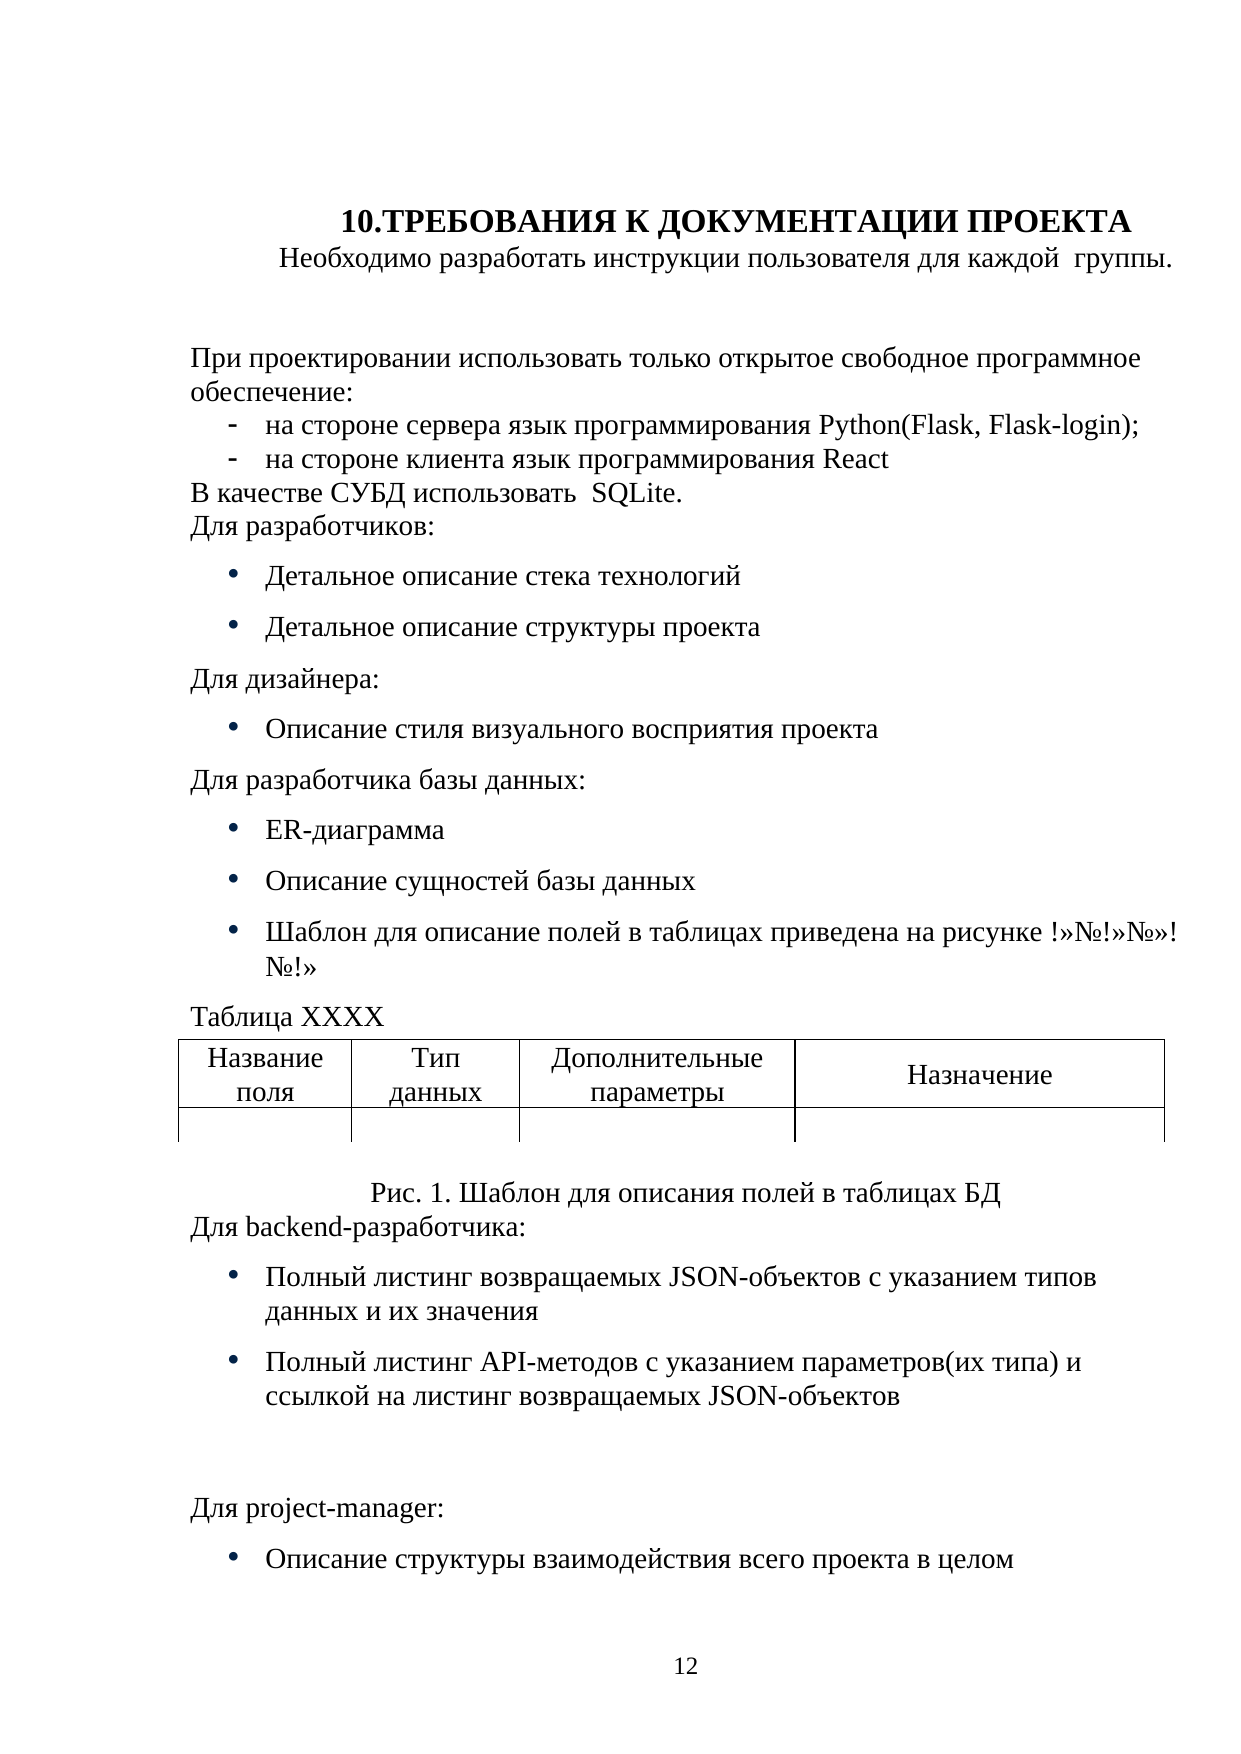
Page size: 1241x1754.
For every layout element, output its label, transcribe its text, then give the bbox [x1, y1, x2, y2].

table_header Дополнительные параметры [520, 1040, 794, 1107]
list на стороне клиента язык программирования React [228, 441, 1181, 475]
list Шаблон для описание полей в таблицах приведена на рисунке !»№!»№»!№!» [228, 914, 1181, 983]
list Описание сущностей базы данных [228, 863, 1181, 898]
list Описание структуры взаимодействия всего проекта в целом [228, 1541, 1181, 1575]
list на стороне сервера язык программирования Python(Flask, Flask-login); [228, 407, 1181, 441]
text Для разработчика базы данных: [190, 762, 1181, 796]
list ER-диаграмма [228, 812, 1181, 847]
list Детальное описание структуры проекта [228, 609, 1181, 644]
text Таблица ХХХХ [190, 999, 1181, 1033]
table_cell [520, 1108, 794, 1142]
text Необходимо разработать инструкции пользователя для каждой группы. [190, 240, 1181, 273]
list Полный листинг возвращаемых JSON-объектов с указанием типов данных и их значения [228, 1259, 1181, 1327]
text Для backend-разработчика: [190, 1209, 1181, 1242]
text При проектировании использовать только открытое свободное программное обеспечение: [190, 340, 1181, 407]
list Полный листинг API-методов с указанием параметров(их типа) и ссылкой на листинг возвращаемых JSON-объектов [228, 1344, 1181, 1412]
list Описание стиля визуального восприятия проекта [228, 711, 1181, 745]
text В качестве СУБД использовать SQLite. [190, 475, 1181, 508]
text Для дизайнера: [190, 661, 1181, 694]
table_cell [352, 1108, 519, 1142]
subtitle 10.ТРЕБОВАНИЯ К ДОКУМЕНТАЦИИ ПРОЕКТА [340, 201, 1181, 240]
table_header Название поля [179, 1040, 351, 1107]
table_header Тип данных [352, 1040, 519, 1107]
table_cell [796, 1108, 1164, 1142]
table_header Назначение [796, 1040, 1164, 1107]
text Рис. 1. Шаблон для описания полей в таблицах БД [190, 1175, 1181, 1209]
table_cell [179, 1108, 351, 1142]
text Для разработчиков: [190, 508, 1181, 542]
text Для project-manager: [190, 1491, 1181, 1524]
list Детальное описание стека технологий [228, 558, 1181, 593]
